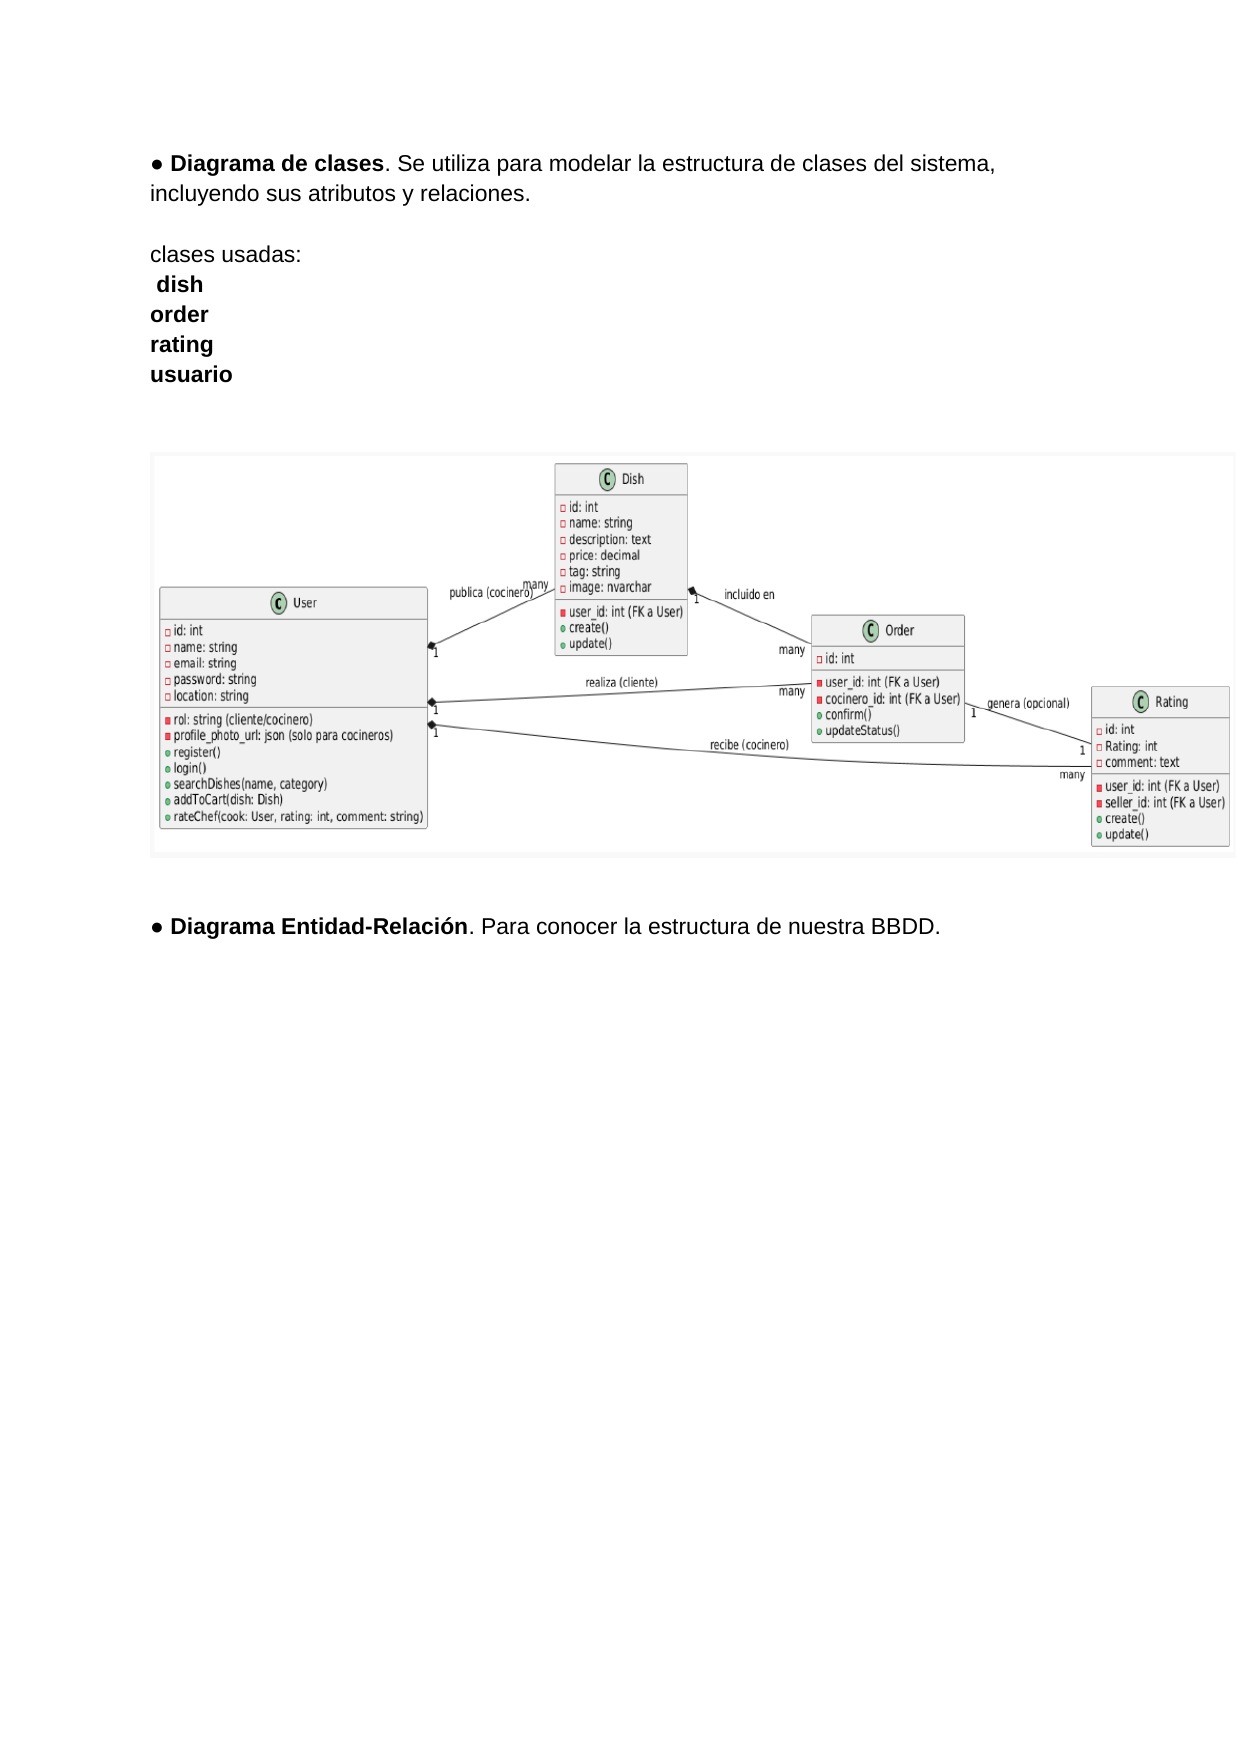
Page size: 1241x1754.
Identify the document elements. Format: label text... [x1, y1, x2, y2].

text order [150, 301, 1090, 327]
text incluyendo sus atributos y relaciones. [150, 180, 1090, 207]
picture [150, 452, 1236, 858]
text dish [150, 271, 1090, 297]
text ● Diagrama Entidad-Relación. Para conocer la estructura de nuestra BBDD. [150, 913, 1090, 939]
text rating [150, 331, 1090, 358]
text clases usadas: [150, 241, 1090, 267]
text usuario [150, 361, 1090, 388]
text ● Diagrama de clases. Se utiliza para modelar la estructura de clases del sistema, [150, 150, 1090, 176]
